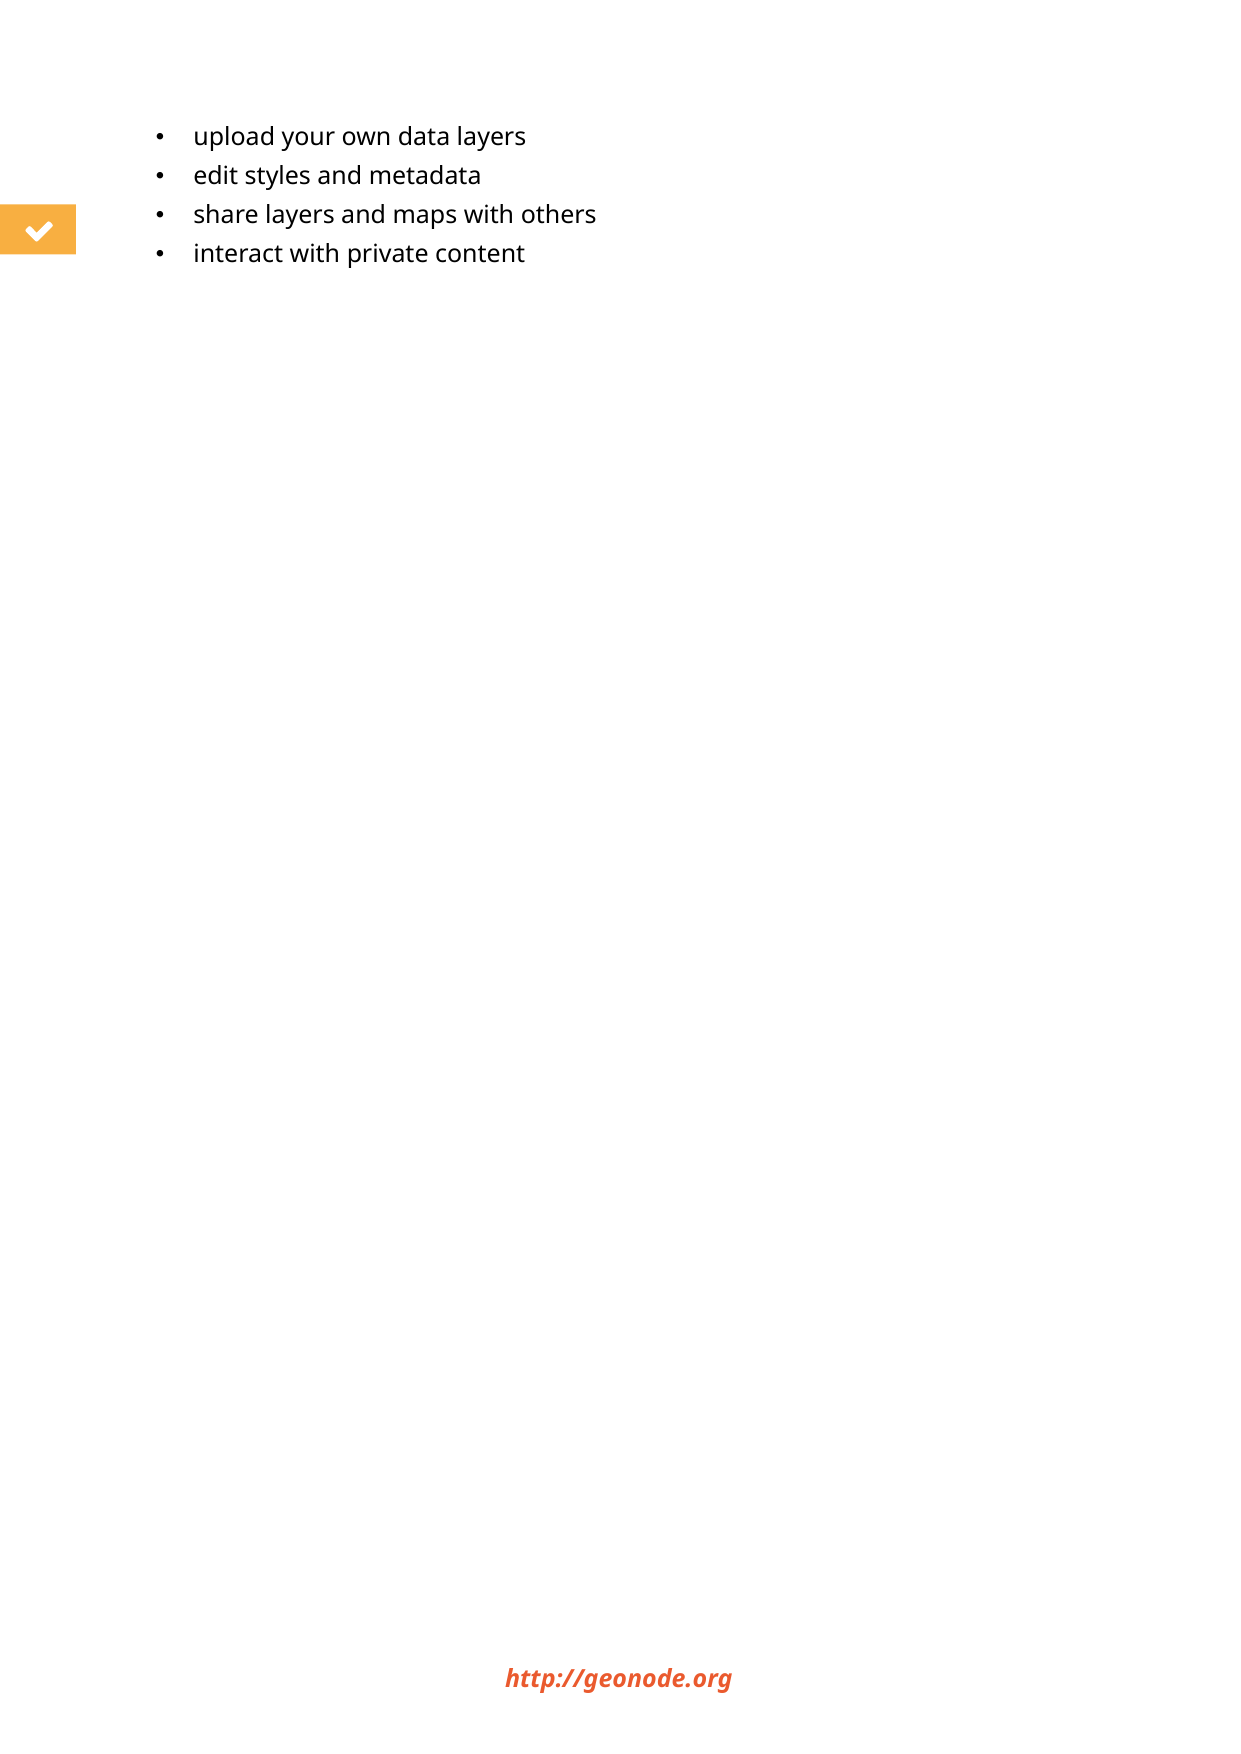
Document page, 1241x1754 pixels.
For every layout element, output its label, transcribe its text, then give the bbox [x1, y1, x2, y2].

list edit styles and metadata [156, 157, 1122, 191]
list upload your own data layers [156, 118, 1122, 152]
list share layers and maps with others [156, 196, 1122, 231]
list interact with private content [156, 236, 1122, 270]
